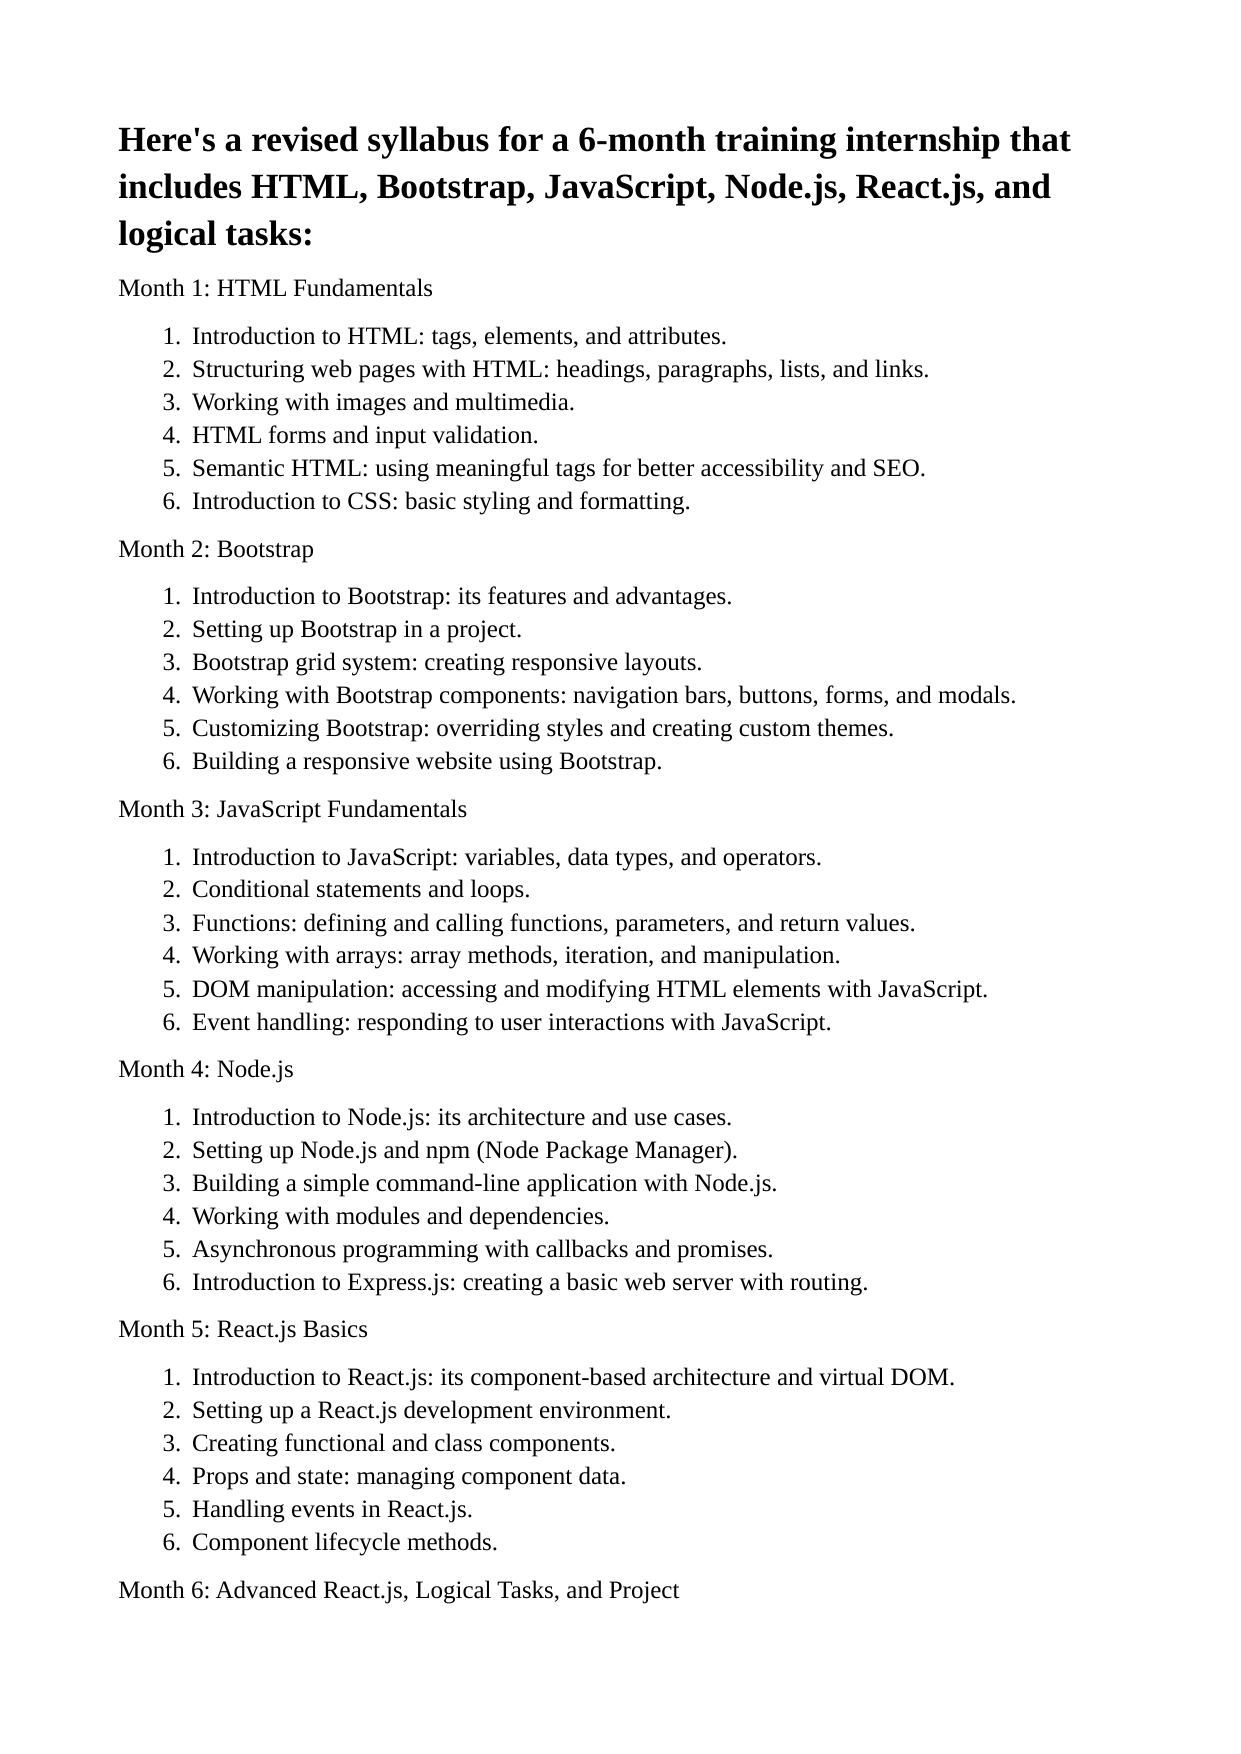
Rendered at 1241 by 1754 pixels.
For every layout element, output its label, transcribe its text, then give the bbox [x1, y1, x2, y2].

list Building a responsive website using Bootstrap. [162, 746, 1122, 775]
list Props and state: managing component data. [162, 1461, 1122, 1490]
list Asynchronous programming with callbacks and promises. [162, 1234, 1122, 1263]
text Month 1: HTML Fundamentals [118, 273, 1122, 302]
text Month 2: Bootstrap [118, 534, 1122, 562]
list Event handling: responding to user interactions with JavaScript. [162, 1007, 1122, 1035]
list Conditional statements and loops. [162, 874, 1122, 903]
list Introduction to CSS: basic styling and formatting. [162, 486, 1122, 515]
list Working with arrays: array methods, iteration, and manipulation. [162, 941, 1122, 969]
list Functions: defining and calling functions, parameters, and return values. [162, 908, 1122, 936]
text Here's a revised syllabus for a 6-month training internship that includes HTML, Bootstrap, JavaScript, Node.js, React.js, and logical tasks: [118, 118, 1122, 253]
text Month 6: Advanced React.js, Logical Tasks, and Project [118, 1575, 1122, 1604]
list Setting up Node.js and npm (Node Package Manager). [162, 1135, 1122, 1164]
list Introduction to Express.js: creating a basic web server with routing. [162, 1267, 1122, 1296]
list Semantic HTML: using meaningful tags for better accessibility and SEO. [162, 453, 1122, 482]
list Bootstrap grid system: creating responsive layouts. [162, 647, 1122, 676]
list Introduction to HTML: tags, elements, and attributes. [162, 321, 1122, 350]
list Handling events in React.js. [162, 1494, 1122, 1523]
list Working with modules and dependencies. [162, 1201, 1122, 1230]
list Structuring web pages with HTML: headings, paragraphs, lists, and links. [162, 354, 1122, 383]
list Creating functional and class components. [162, 1428, 1122, 1457]
list Introduction to React.js: its component-based architecture and virtual DOM. [162, 1362, 1122, 1391]
list Working with Bootstrap components: navigation bars, buttons, forms, and modals. [162, 680, 1122, 709]
list Component lifecycle methods. [162, 1527, 1122, 1556]
text Month 4: Node.js [118, 1054, 1122, 1083]
list HTML forms and input validation. [162, 420, 1122, 449]
list Customizing Bootstrap: overriding styles and creating custom themes. [162, 713, 1122, 742]
list Building a simple command-line application with Node.js. [162, 1168, 1122, 1197]
list Setting up Bootstrap in a project. [162, 614, 1122, 643]
text Month 5: React.js Basics [118, 1314, 1122, 1343]
list Introduction to Bootstrap: its features and advantages. [162, 581, 1122, 610]
text Month 3: JavaScript Fundamentals [118, 794, 1122, 823]
list Introduction to JavaScript: variables, data types, and operators. [162, 842, 1122, 870]
list Setting up a React.js development environment. [162, 1395, 1122, 1424]
list DOM manipulation: accessing and modifying HTML elements with JavaScript. [162, 974, 1122, 1002]
list Introduction to Node.js: its architecture and use cases. [162, 1102, 1122, 1131]
list Working with images and multimedia. [162, 387, 1122, 416]
